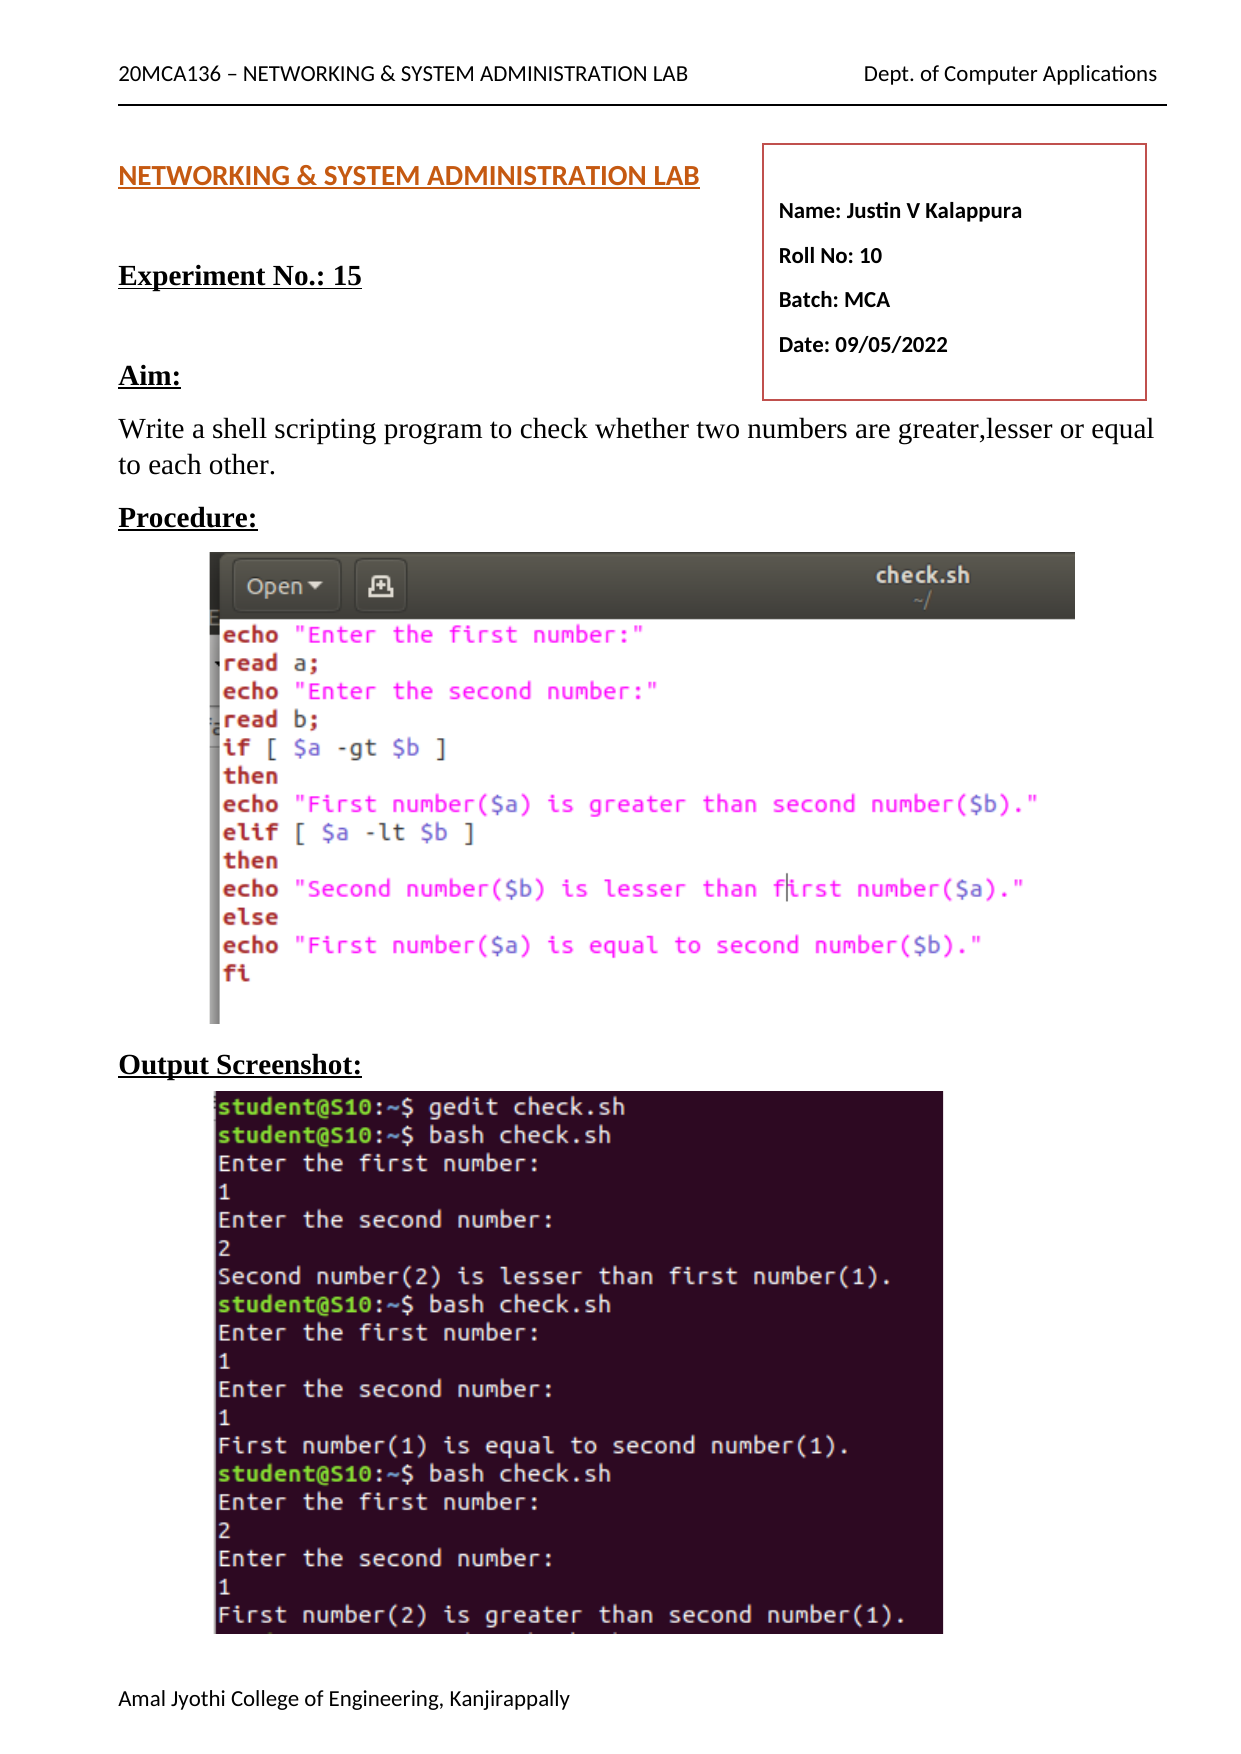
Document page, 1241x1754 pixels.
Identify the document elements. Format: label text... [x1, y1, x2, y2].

text Experiment No.: 15 [118, 258, 762, 292]
text [1147, 258, 1167, 292]
text Output Screenshot: [118, 1047, 1167, 1080]
picture [209, 552, 1075, 1024]
text Name: Justin V Kalappura [778, 196, 1131, 224]
text NETWORKING & SYSTEM ADMINISTRATION LAB [118, 157, 762, 192]
text Procedure: [118, 500, 1167, 533]
text Aim: [118, 358, 762, 392]
text Write a shell scripting program to check whether two numbers are greater,lesser or equal to each other. [118, 411, 1167, 481]
picture [213, 1091, 944, 1634]
text [1147, 358, 1167, 392]
text Date: 09/05/2022 [778, 330, 1131, 358]
text Batch: MCA [778, 286, 1131, 314]
text Roll No: 10 [778, 241, 1131, 269]
